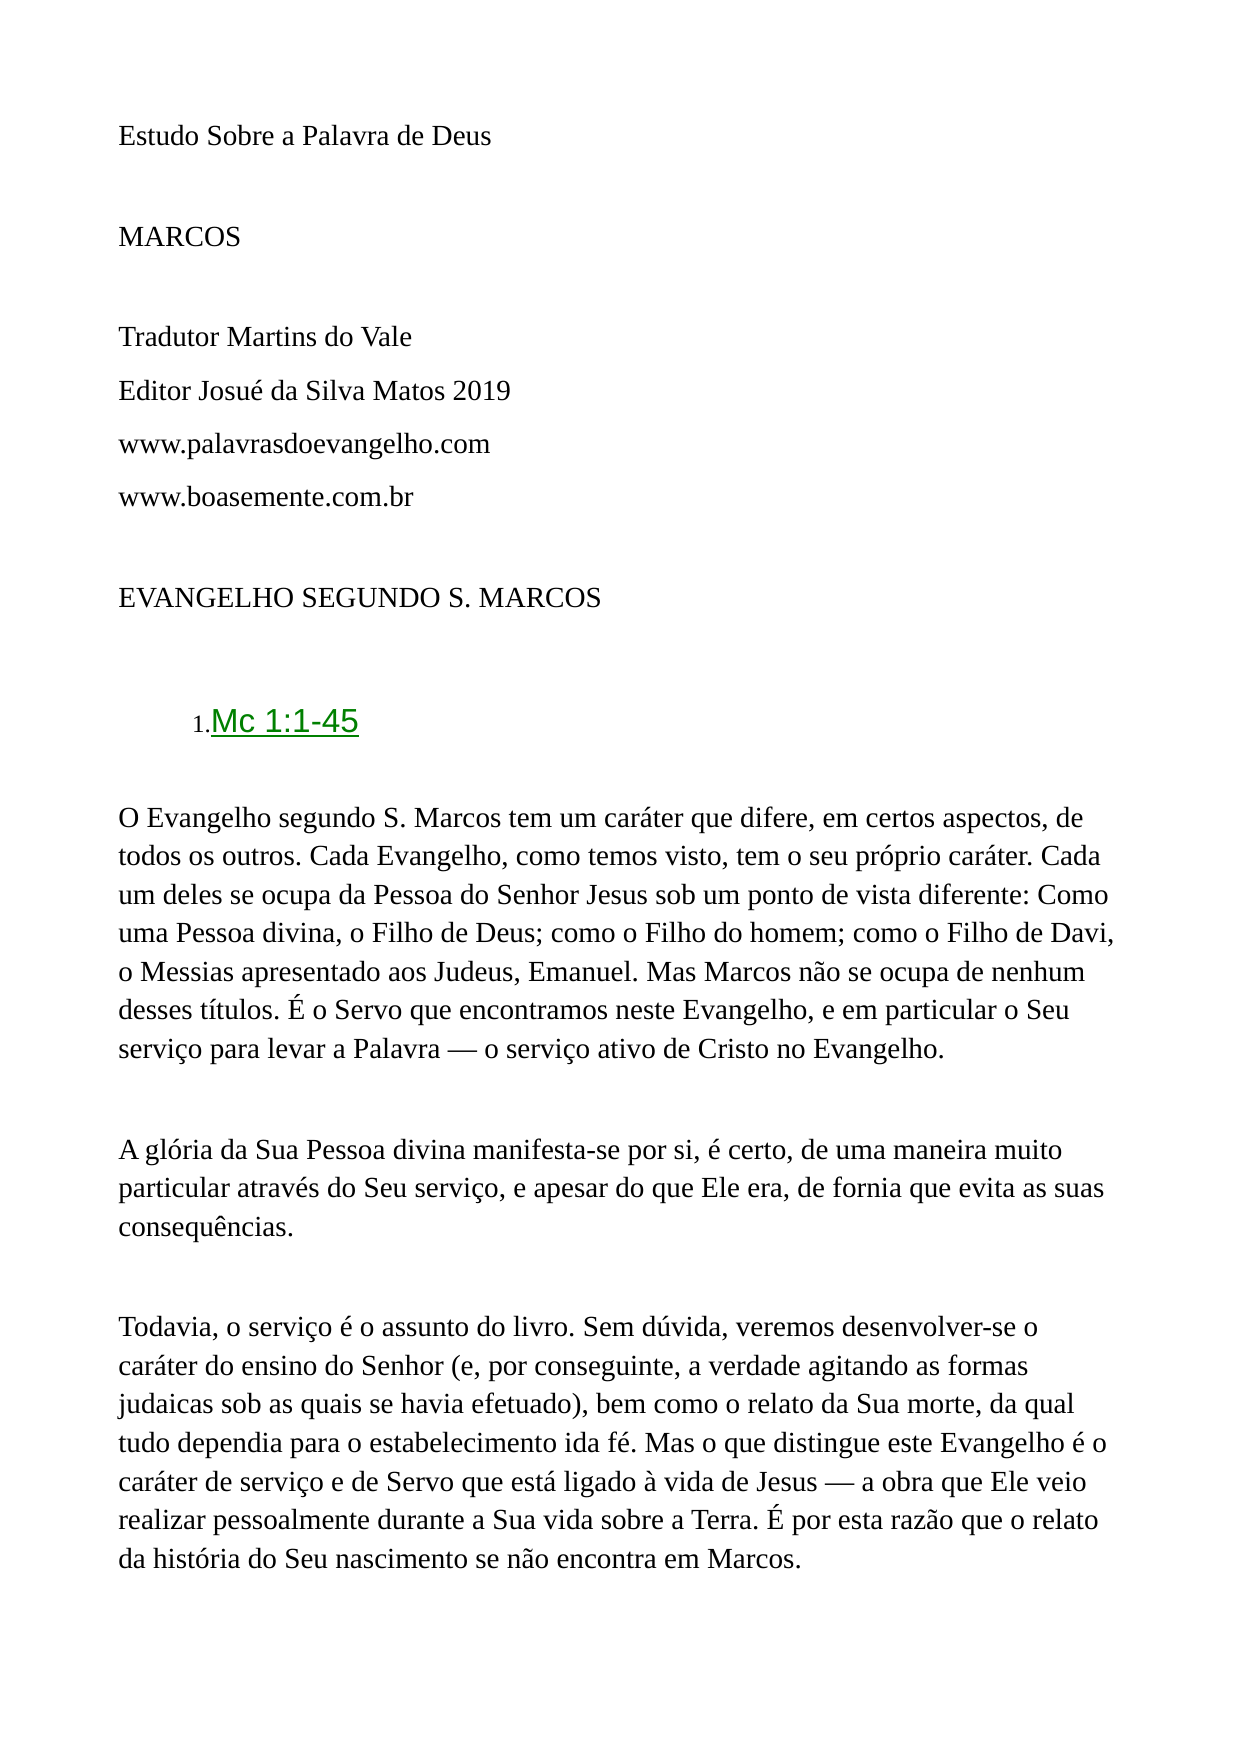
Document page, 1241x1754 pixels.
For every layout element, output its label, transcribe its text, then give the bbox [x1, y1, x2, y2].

text www.palavrasdoevangelho.com [118, 426, 1122, 459]
text www.boasemente.com.br [118, 479, 1122, 512]
text Editor Josué da Silva Matos 2019 [118, 373, 1122, 406]
text EVANGELHO SEGUNDO S. MARCOS [118, 580, 1122, 613]
text Tradutor Martins do Vale [118, 319, 1122, 353]
text MARCOS [118, 219, 1122, 252]
text Todavia, o serviço é o assunto do livro. Sem dúvida, veremos desenvolver-se o caráter do ensino do Senhor (e, por conseguinte, a verdade agitando as formas judaicas sob as quais se havia efetuado), bem como o relato da Sua morte, da qual tudo dependia para o estabelecimento ida fé. Mas o que distingue este Evangelho é o caráter de serviço e de Servo que está ligado à vida de Jesus — a obra que Ele veio realizar pessoalmente durante a Sua vida sobre a Terra. É por esta razão que o relato da história do Seu nascimento se não encontra em Marcos. [118, 1309, 1122, 1574]
text O Evangelho segundo S. Marcos tem um caráter que difere, em certos aspectos, de todos os outros. Cada Evangelho, como temos visto, tem o seu próprio caráter. Cada um deles se ocupa da Pessoa do Senhor Jesus sob um ponto de vista diferente: Como uma Pessoa divina, o Filho de Deus; como o Filho do homem; como o Filho de Davi, o Messias apresentado aos Judeus, Emanuel. Mas Marcos não se ocupa de nenhum desses títulos. É o Servo que encontramos neste Evangelho, e em particular o Seu serviço para levar a Palavra — o serviço ativo de Cristo no Evangelho. [118, 800, 1122, 1064]
list Mc 1:1-45 [118, 701, 1122, 740]
text Estudo Sobre a Palavra de Deus [118, 118, 1122, 152]
text A glória da Sua Pessoa divina manifesta-se por si, é certo, de uma maneira muito particular através do Seu serviço, e apesar do que Ele era, de fornia que evita as suas consequências. [118, 1132, 1122, 1242]
